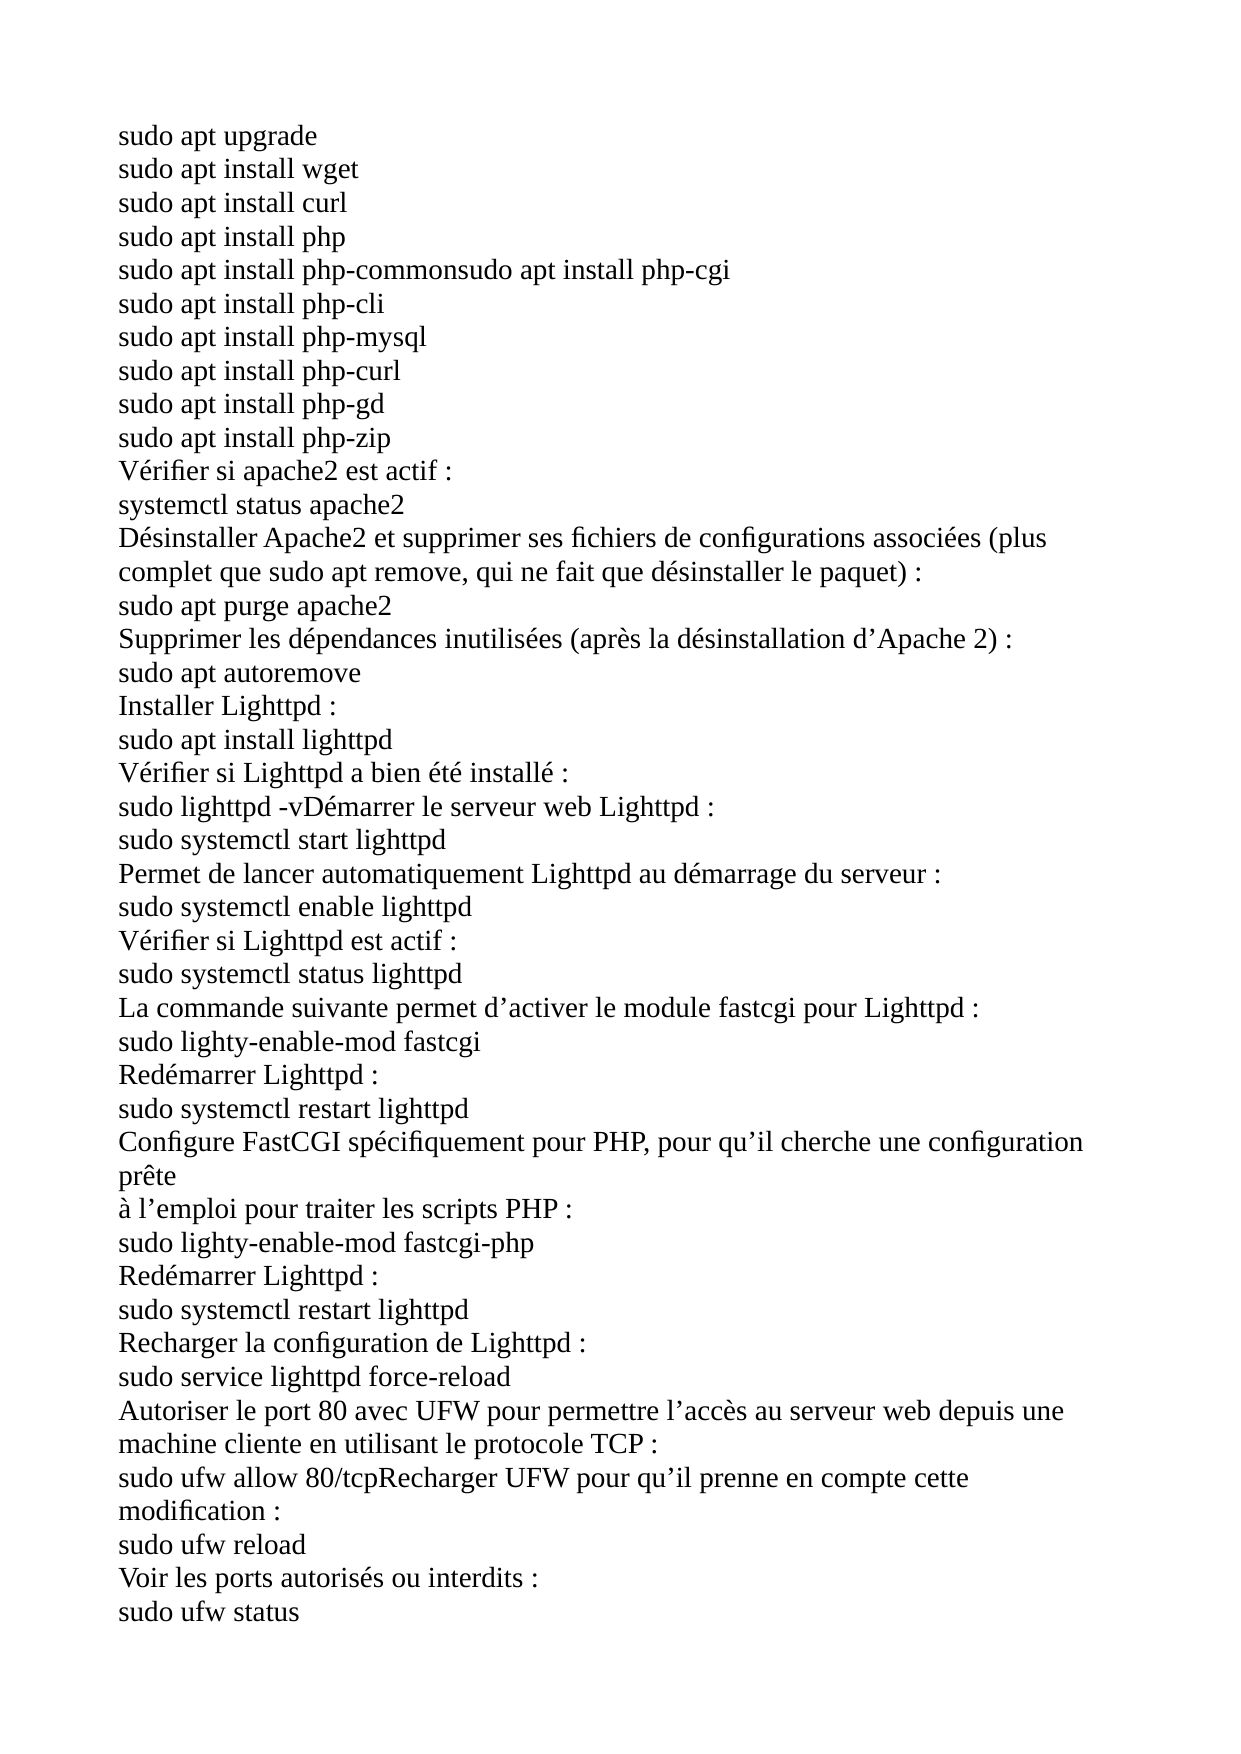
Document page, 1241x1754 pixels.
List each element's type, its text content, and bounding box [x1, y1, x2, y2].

text sudo apt install curl [118, 185, 1122, 219]
text Supprimer les dépendances inutilisées (après la désinstallation d’Apache 2) : [118, 621, 1122, 655]
text Recharger la conﬁguration de Lighttpd : [118, 1326, 1122, 1359]
text Vériﬁer si apache2 est actif : [118, 453, 1122, 487]
text Installer Lighttpd : [118, 688, 1122, 722]
text Vériﬁer si Lighttpd a bien été installé : [118, 755, 1122, 789]
text sudo systemctl status lighttpd [118, 957, 1122, 990]
text sudo apt install php-commonsudo apt install php-cgi [118, 252, 1122, 286]
text machine cliente en utilisant le protocole TCP : [118, 1426, 1122, 1460]
text sudo apt install php-cli [118, 286, 1122, 319]
text La commande suivante permet d’activer le module fastcgi pour Lighttpd : [118, 990, 1122, 1024]
text sudo lighty-enable-mod fastcgi-php [118, 1225, 1122, 1258]
text sudo apt install php [118, 219, 1122, 252]
text sudo apt install php-mysql [118, 319, 1122, 353]
text Vériﬁer si Lighttpd est actif : [118, 923, 1122, 957]
text sudo lighttpd -vDémarrer le serveur web Lighttpd : [118, 789, 1122, 822]
text sudo apt autoremove [118, 655, 1122, 688]
text sudo apt purge apache2 [118, 588, 1122, 621]
text sudo ufw allow 80/tcpRecharger UFW pour qu’il prenne en compte cette modiﬁcation : [118, 1460, 1122, 1527]
text sudo apt install lighttpd [118, 722, 1122, 755]
text sudo systemctl enable lighttpd [118, 889, 1122, 923]
text sudo apt upgrade [118, 118, 1122, 152]
text sudo lighty-enable-mod fastcgi [118, 1024, 1122, 1057]
text sudo apt install php-zip [118, 420, 1122, 453]
text sudo ufw reload [118, 1527, 1122, 1560]
text à l’emploi pour traiter les scripts PHP : [118, 1191, 1122, 1225]
text sudo systemctl restart lighttpd [118, 1292, 1122, 1326]
text sudo systemctl restart lighttpd [118, 1091, 1122, 1124]
text sudo apt install php-curl [118, 353, 1122, 386]
text Permet de lancer automatiquement Lighttpd au démarrage du serveur : [118, 856, 1122, 889]
text Redémarrer Lighttpd : [118, 1057, 1122, 1091]
text systemctl status apache2 [118, 487, 1122, 521]
text Désinstaller Apache2 et supprimer ses ﬁchiers de conﬁgurations associées (plus [118, 521, 1122, 554]
text sudo apt install php-gd [118, 386, 1122, 420]
text sudo apt install wget [118, 152, 1122, 185]
text Redémarrer Lighttpd : [118, 1258, 1122, 1292]
text Voir les ports autorisés ou interdits : [118, 1560, 1122, 1594]
text Autoriser le port 80 avec UFW pour permettre l’accès au serveur web depuis une [118, 1393, 1122, 1426]
text sudo ufw status [118, 1594, 1122, 1627]
text sudo systemctl start lighttpd [118, 822, 1122, 856]
text complet que sudo apt remove, qui ne fait que désinstaller le paquet) : [118, 554, 1122, 588]
text sudo service lighttpd force-reload [118, 1359, 1122, 1393]
text Conﬁgure FastCGI spéciﬁquement pour PHP, pour qu’il cherche une conﬁguration prête [118, 1124, 1122, 1191]
